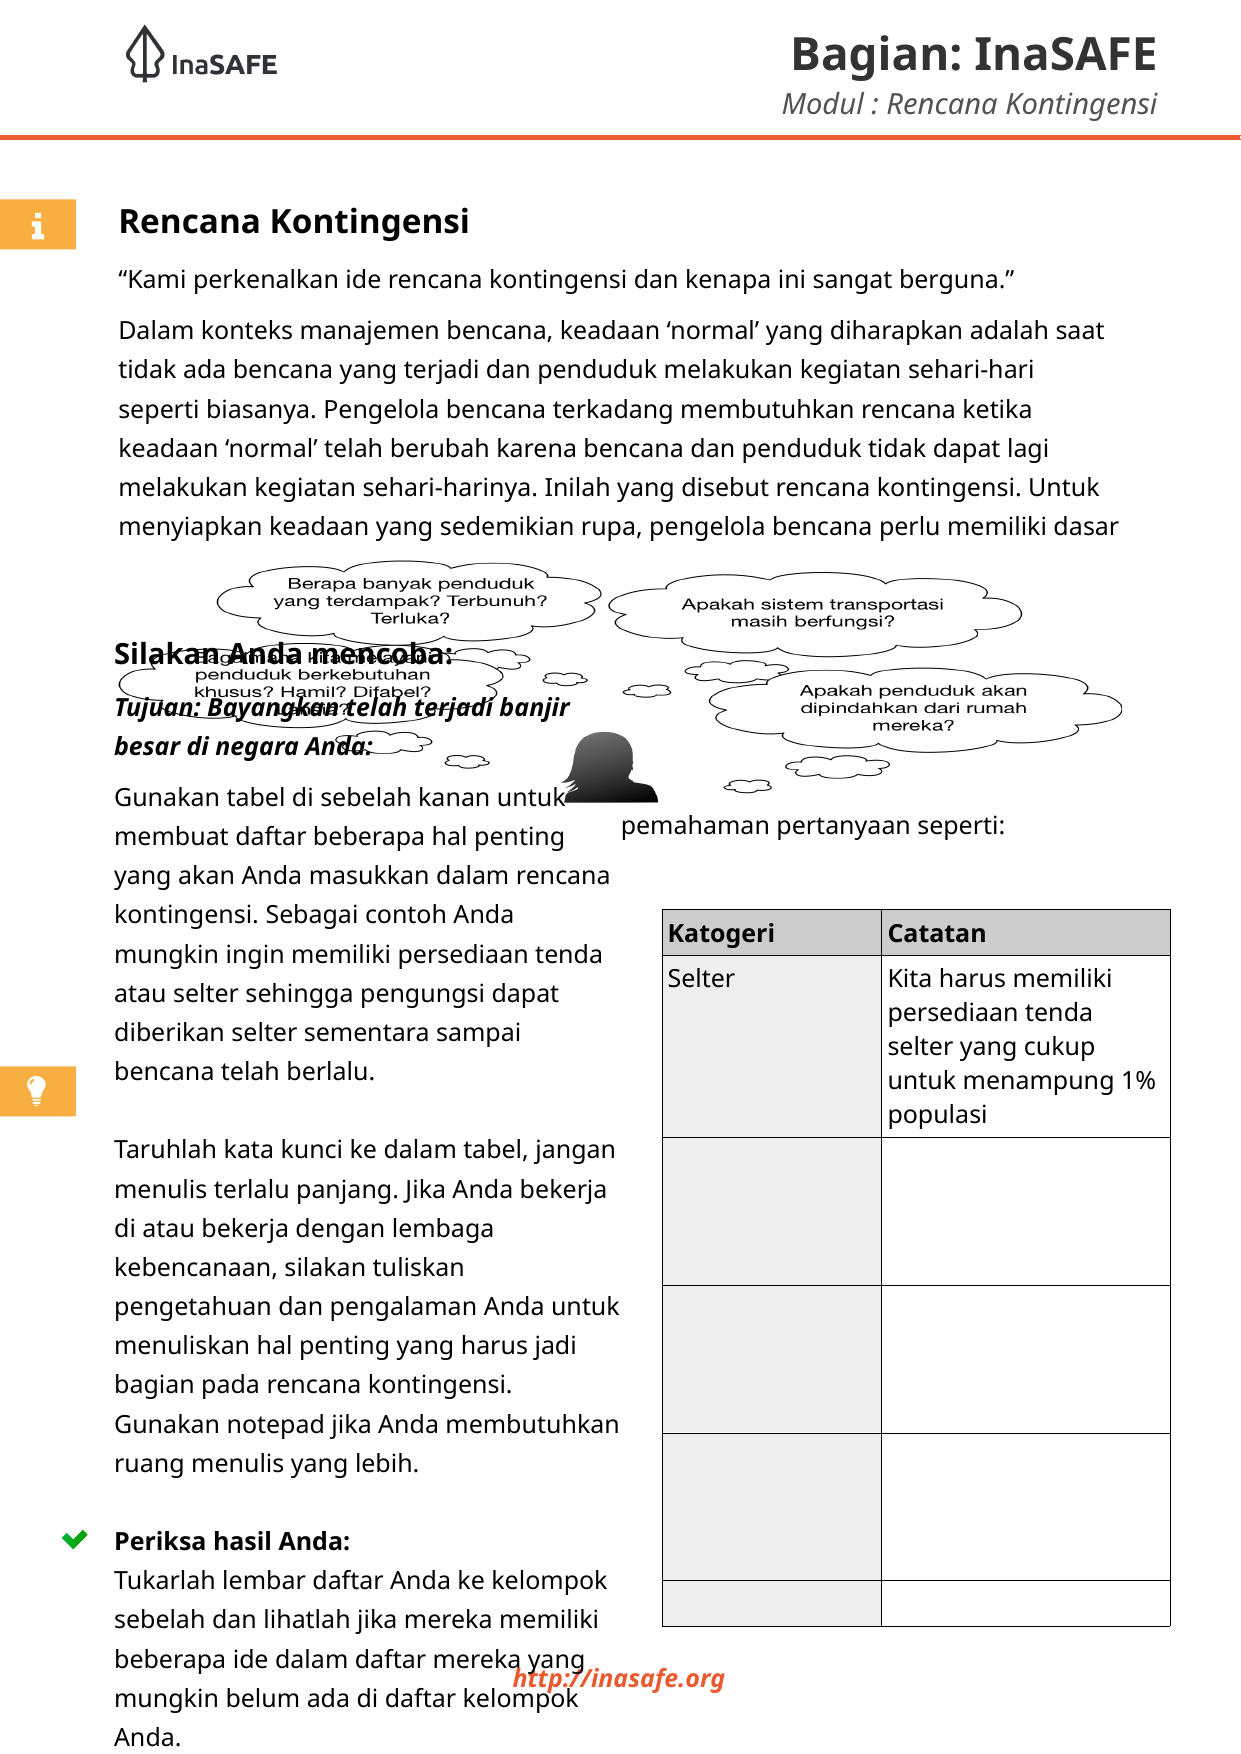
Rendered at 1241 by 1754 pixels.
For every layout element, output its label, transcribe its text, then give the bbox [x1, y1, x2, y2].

picture [118, 654, 125, 661]
picture [295, 794, 302, 803]
picture [350, 794, 358, 803]
table_cell [663, 1138, 881, 1285]
table_cell Selter [663, 956, 881, 1137]
table_cell [882, 1581, 1170, 1626]
picture [449, 794, 456, 803]
text Dalam konteks manajemen bencana, keadaan ‘normal’ yang diharapkan adalah saat tidak ada bencana yang terjadi dan penduduk melakukan kegiatan sehari-hari seperti biasanya. Pengelola bencana terkadang membutuhkan rencana ketika keadaan ‘normal’ telah berubah karena bencana dan penduduk tidak dapat lagi melakukan kegiatan sehari-harinya. Inilah yang disebut rencana kontingensi. Untuk menyiapkan keadaan yang sedemikian rupa, pengelola bencana perlu memiliki dasar pemahaman pertanyaan seperti: [118, 803, 1122, 842]
picture [516, 794, 523, 803]
picture [253, 794, 261, 803]
picture [151, 794, 158, 803]
table_cell [663, 1434, 881, 1580]
text “Kami perkenalkan ide rencana kontingensi dan kenapa ini sangat berguna.” [118, 262, 1122, 296]
picture [106, 6, 302, 102]
table_cell [882, 1138, 1170, 1285]
picture [208, 794, 215, 803]
picture [118, 555, 1123, 803]
table_cell [882, 1286, 1170, 1432]
subtitle Rencana Kontingensi [118, 198, 1122, 243]
table_cell [663, 1286, 881, 1432]
picture [119, 744, 124, 752]
table_cell [663, 1581, 881, 1626]
picture [478, 794, 485, 803]
table_cell [882, 1434, 1170, 1580]
picture [400, 794, 407, 803]
table_header Catatan [882, 910, 1170, 955]
table_header Katogeri [663, 910, 881, 955]
text Dalam konteks manajemen bencana, keadaan ‘normal’ yang diharapkan adalah saat tidak ada bencana yang terjadi dan penduduk melakukan kegiatan sehari-hari seperti biasanya. Pengelola bencana terkadang membutuhkan rencana ketika keadaan ‘normal’ telah berubah karena bencana dan penduduk tidak dapat lagi melakukan kegiatan sehari-harinya. Inilah yang disebut rencana kontingensi. Untuk menyiapkan keadaan yang sedemikian rupa, pengelola bencana perlu memiliki dasar pemahaman pertanyaan seperti: [118, 313, 1122, 555]
table_cell Kita harus memiliki persediaan tenda selter yang cukup untuk menampung 1% populasi [882, 956, 1170, 1137]
